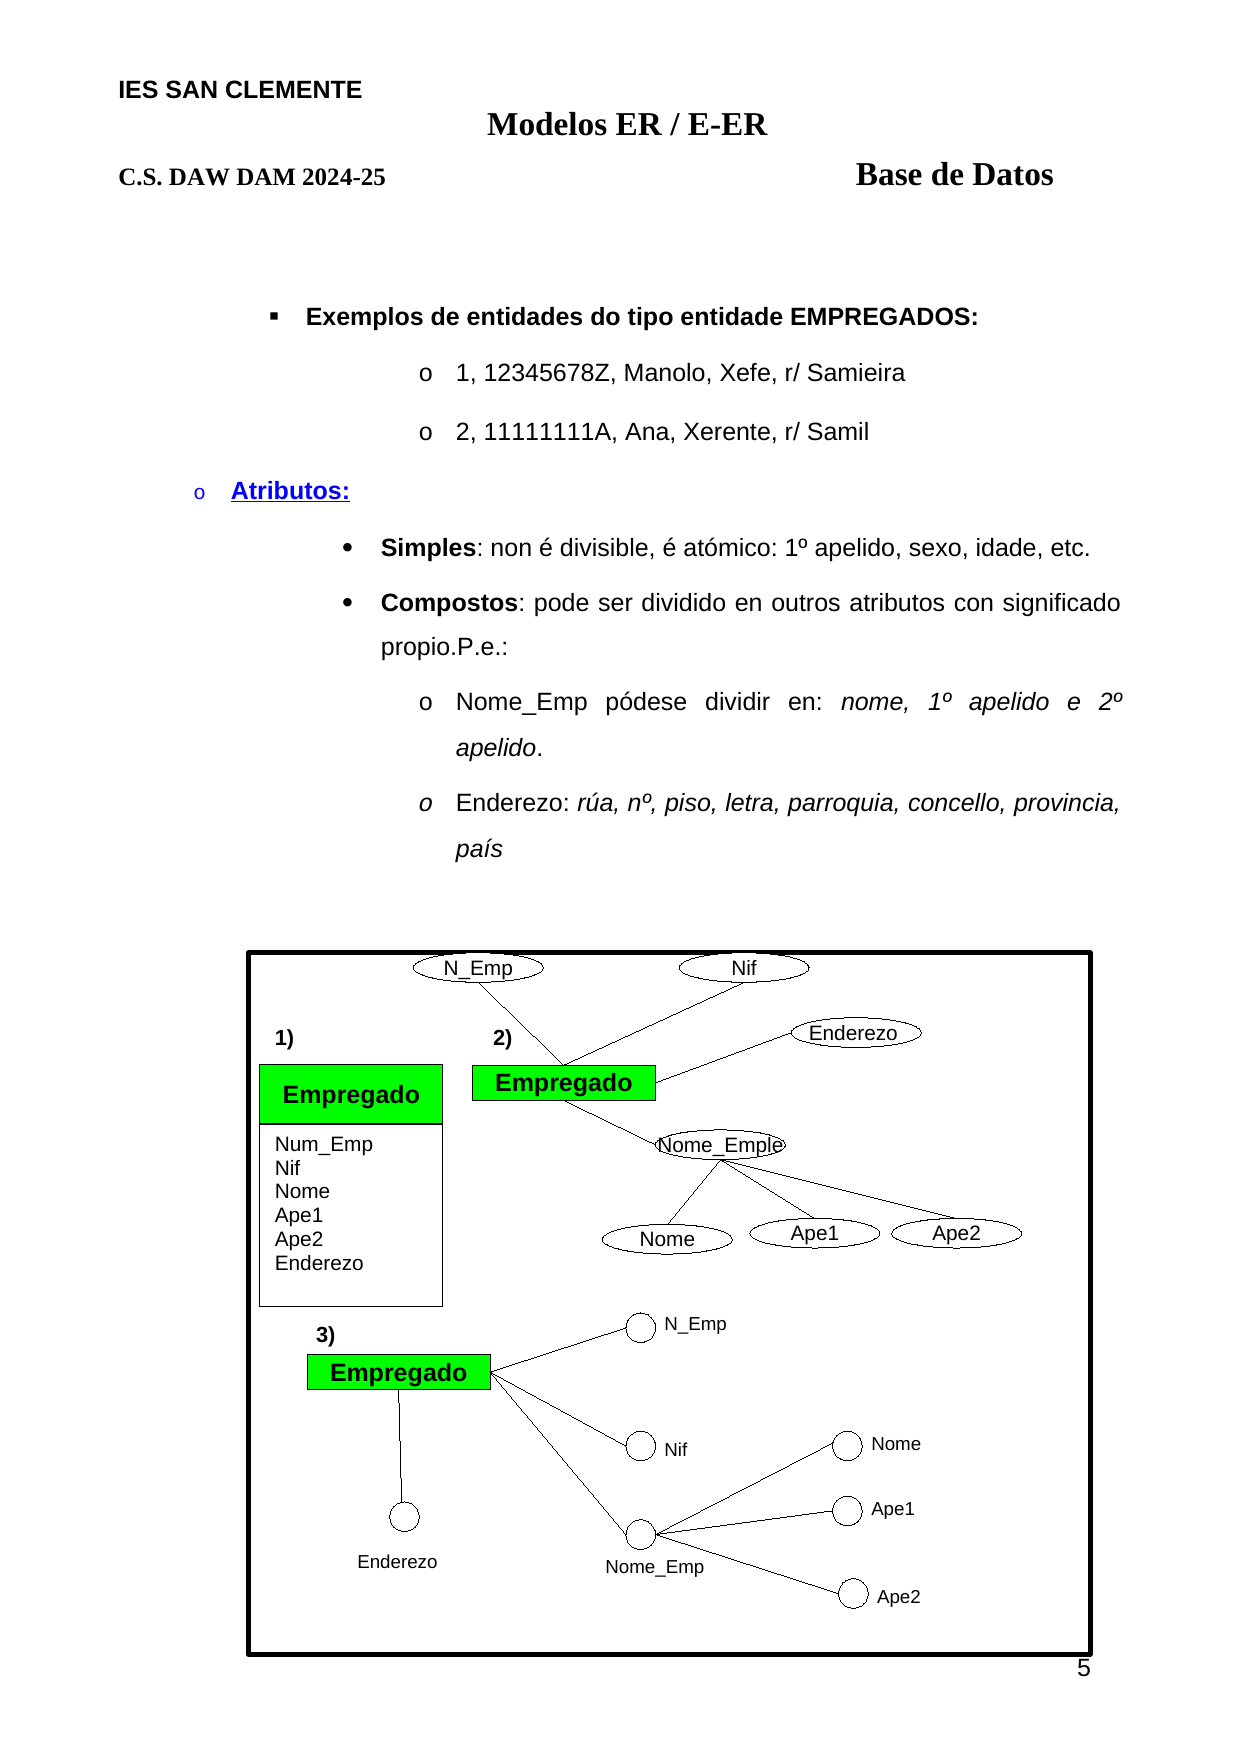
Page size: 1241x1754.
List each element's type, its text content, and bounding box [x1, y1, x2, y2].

list Nome_Emp pódese dividir en: nome, 1º apelido e 2º apelido. [418, 687, 1122, 761]
list Simples: non é divisible, é atómico: 1º apelido, sexo, idade, etc. [343, 533, 1122, 562]
list 1, 12345678Z, Manolo, Xefe, r/ Samieira [418, 358, 1122, 389]
list Compostos: pode ser dividido en outros atributos con significado propio.P.e.: [343, 588, 1122, 660]
list Enderezo: rúa, nº, piso, letra, parroquia, concello, provincia, país [418, 788, 1122, 862]
list Atributos: [193, 476, 1122, 505]
list Exemplos de entidades do tipo entidade EMPREGADOS: [268, 302, 1122, 331]
list 2, 11111111A, Ana, Xerente, r/ Samil [418, 417, 1122, 448]
